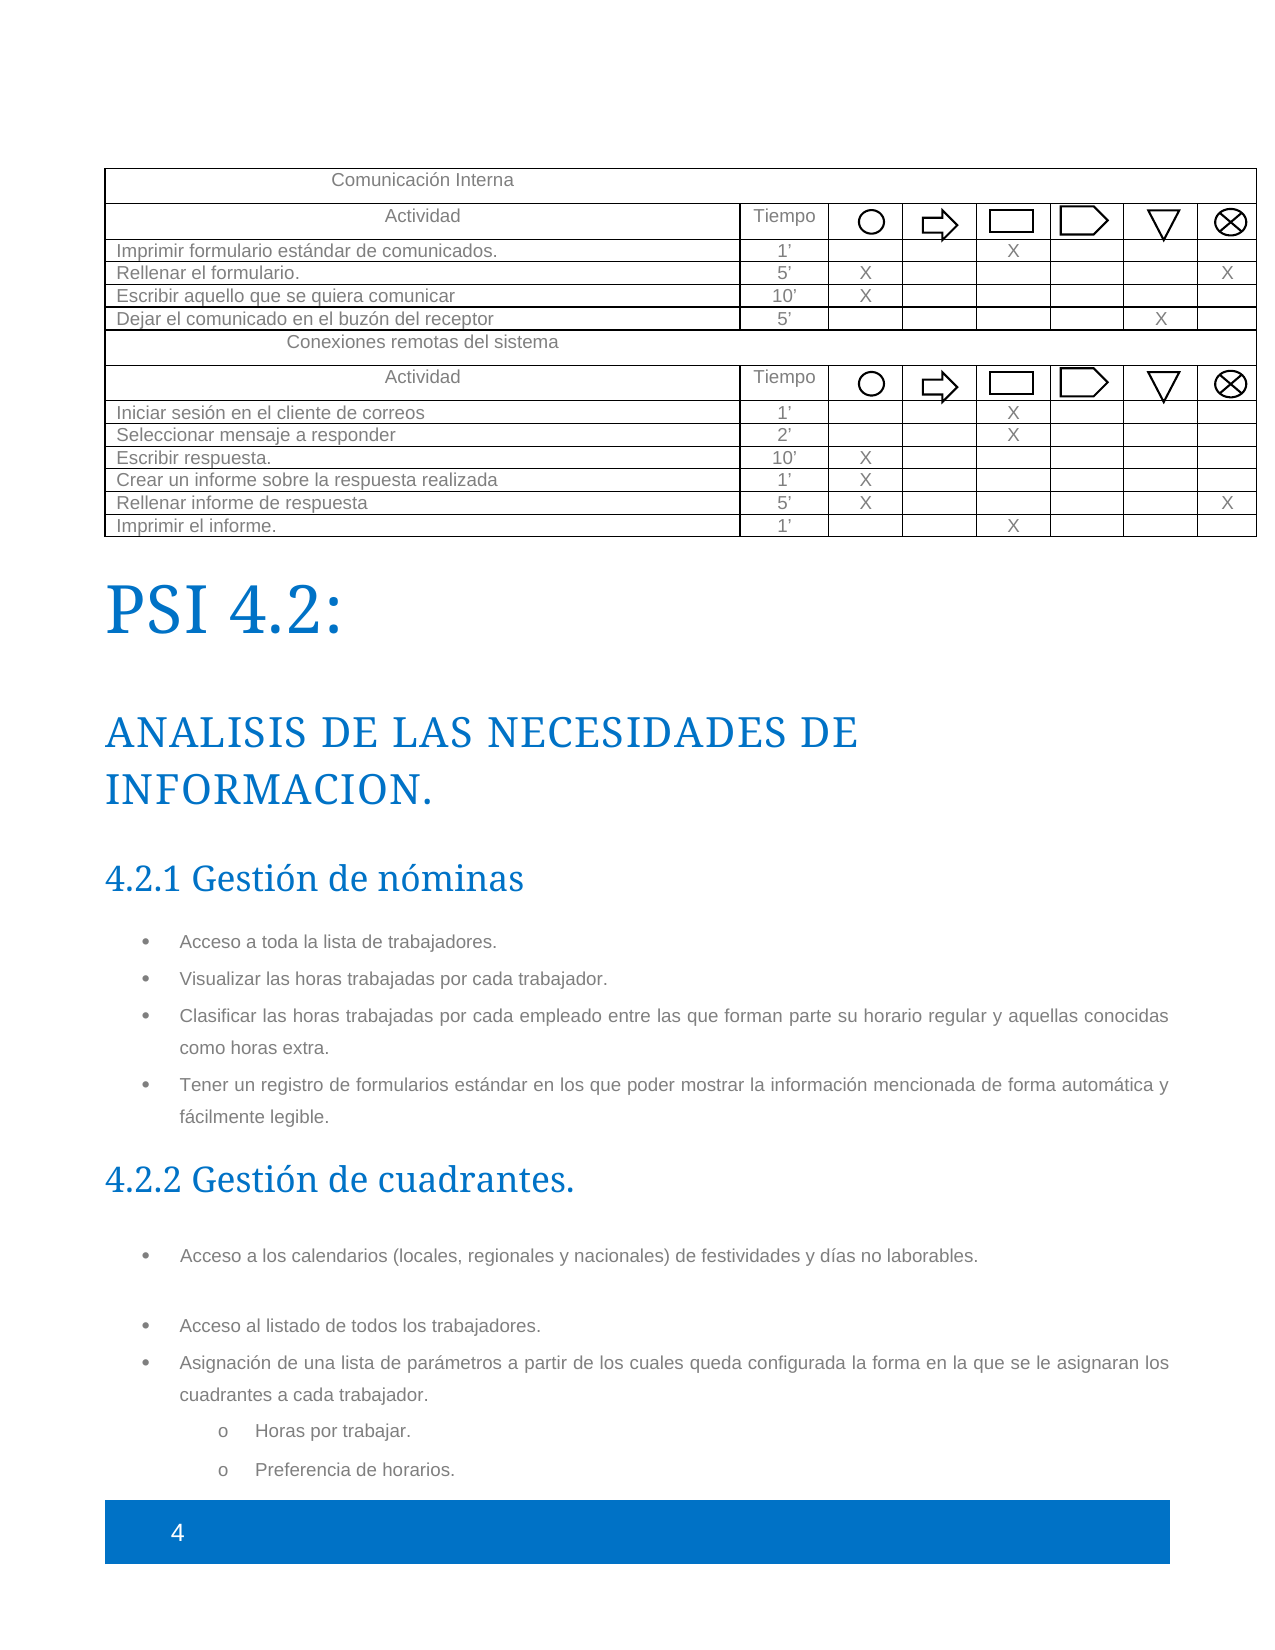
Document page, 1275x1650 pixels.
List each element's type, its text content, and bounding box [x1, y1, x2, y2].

table_cell [903, 469, 976, 491]
table_cell [977, 285, 1050, 306]
table_cell 2’ [741, 424, 828, 446]
table_cell [1051, 492, 1123, 513]
table_cell [903, 240, 976, 261]
table_cell [829, 240, 902, 261]
table_cell [829, 308, 902, 329]
table_cell [903, 492, 976, 513]
table_cell [1051, 308, 1123, 329]
table_cell [1051, 240, 1123, 261]
table_header [1198, 169, 1256, 203]
table_cell 1’ [741, 515, 828, 536]
table_header [976, 331, 1050, 365]
table_cell [829, 401, 902, 423]
table_cell [1198, 285, 1256, 306]
table_cell [903, 447, 976, 468]
table_cell [1198, 424, 1256, 446]
table_cell [1051, 424, 1123, 446]
table_cell X [1198, 492, 1256, 513]
table_cell [1124, 285, 1197, 306]
table_cell Tiempo [741, 366, 828, 400]
table_cell X [977, 515, 1050, 536]
table_cell [1198, 240, 1256, 261]
table_cell [829, 204, 902, 238]
table_header [829, 169, 902, 203]
table_cell [829, 366, 902, 400]
table_cell [1124, 424, 1197, 446]
table_cell [1198, 447, 1256, 468]
list Acceso a toda la lista de trabajadores. [142, 931, 1170, 953]
subtitle 4.2.1 Gestión de nóminas [105, 854, 1170, 902]
table_cell [1051, 469, 1123, 491]
table_cell Imprimir el informe. [106, 515, 739, 536]
table_cell [1124, 240, 1197, 261]
table_cell [1124, 204, 1197, 238]
table_cell [1124, 492, 1197, 513]
list Clasificar las horas trabajadas por cada empleado entre las que forman parte su horario regular y aquellas conocidas como horas extra. [142, 1005, 1170, 1059]
table_cell Crear un informe sobre la respuesta realizada [106, 469, 739, 491]
list Preferencia de horarios. [217, 1459, 1170, 1482]
table_cell [977, 447, 1050, 468]
table_cell [903, 424, 976, 446]
table_cell [1198, 204, 1256, 238]
table_header Conexiones remotas del sistema [106, 331, 740, 365]
table_cell [903, 366, 976, 400]
table_cell X [1124, 308, 1197, 329]
subtitle PSI 4.2: [105, 562, 1170, 653]
table_cell 5’ [741, 492, 828, 513]
subtitle 4.2.2 Gestión de cuadrantes. [105, 1155, 1170, 1203]
table_cell [1124, 469, 1197, 491]
table_cell [1051, 204, 1123, 238]
table_header [903, 331, 976, 365]
table_cell [977, 366, 1050, 400]
table_cell Iniciar sesión en el cliente de correos [106, 401, 739, 423]
table_cell [1124, 401, 1197, 423]
table_cell X [829, 447, 902, 468]
table_cell Tiempo [741, 204, 828, 238]
table_cell [1124, 262, 1197, 284]
table_cell [1198, 469, 1256, 491]
table_cell Dejar el comunicado en el buzón del receptor [106, 308, 739, 329]
table_cell [903, 262, 976, 284]
table_cell Escribir respuesta. [106, 447, 739, 468]
table_cell X [977, 424, 1050, 446]
table_cell 5’ [741, 262, 828, 284]
table_cell [903, 401, 976, 423]
table_header [1124, 331, 1198, 365]
table_cell [1124, 366, 1197, 400]
table_cell [903, 204, 976, 238]
table_header [903, 169, 976, 203]
table_cell [829, 424, 902, 446]
table_cell 10’ [741, 447, 828, 468]
table_cell 5’ [741, 308, 828, 329]
list Tener un registro de formularios estándar en los que poder mostrar la información mencionada de forma automática y fácilmente legible. [142, 1073, 1170, 1127]
table_cell [1198, 515, 1256, 536]
table_cell [829, 515, 902, 536]
table_cell [903, 515, 976, 536]
table_header [976, 169, 1050, 203]
table_cell [1198, 308, 1256, 329]
table_cell Rellenar el formulario. [106, 262, 739, 284]
table_cell [1124, 447, 1197, 468]
list Acceso a los calendarios (locales, regionales y nacionales) de festividades y días no laborables. [142, 1245, 1170, 1266]
table_cell [977, 308, 1050, 329]
table_cell Escribir aquello que se quiera comunicar [106, 285, 739, 306]
table_cell [1051, 447, 1123, 468]
table_header [740, 169, 829, 203]
table_header [1050, 331, 1124, 365]
table_cell [1051, 401, 1123, 423]
table_header [1124, 169, 1198, 203]
table_cell [1051, 366, 1123, 400]
table_cell [1051, 515, 1123, 536]
table_header [740, 331, 829, 365]
list Acceso al listado de todos los trabajadores. [142, 1315, 1170, 1336]
table_cell X [829, 262, 902, 284]
table_cell [903, 308, 976, 329]
table_cell Seleccionar mensaje a responder [106, 424, 739, 446]
table_cell [977, 469, 1050, 491]
table_header Comunicación Interna [106, 169, 740, 203]
subtitle aNALISIS DE LAS NECESIDADES DE INFORMACION. [105, 703, 1170, 816]
list Asignación de una lista de parámetros a partir de los cuales queda configurada la forma en la que se le asignaran los cuadrantes a cada trabajador. [142, 1351, 1170, 1405]
table_header [1198, 331, 1256, 365]
list Visualizar las horas trabajadas por cada trabajador. [142, 968, 1170, 990]
table_cell Imprimir formulario estándar de comunicados. [106, 240, 739, 261]
table_header [1050, 169, 1124, 203]
table_cell X [977, 401, 1050, 423]
list Horas por trabajar. [217, 1420, 1170, 1443]
table_cell [1051, 262, 1123, 284]
table_cell [977, 204, 1050, 238]
table_cell [977, 492, 1050, 513]
table_cell 10’ [741, 285, 828, 306]
table_cell [1198, 401, 1256, 423]
table_cell Rellenar informe de respuesta [106, 492, 739, 513]
table_cell [903, 285, 976, 306]
table_cell [1198, 366, 1256, 400]
table_header [829, 331, 902, 365]
table_cell Actividad [106, 366, 739, 400]
table_cell [1051, 285, 1123, 306]
table_cell X [829, 285, 902, 306]
table_cell [977, 262, 1050, 284]
table_cell [1124, 515, 1197, 536]
table_cell X [829, 469, 902, 491]
table_cell X [1198, 262, 1256, 284]
table_cell 1’ [741, 240, 828, 261]
table_cell X [977, 240, 1050, 261]
table_cell 1’ [741, 401, 828, 423]
table_cell Actividad [106, 204, 739, 238]
table_cell 1’ [741, 469, 828, 491]
table_cell X [829, 492, 902, 513]
